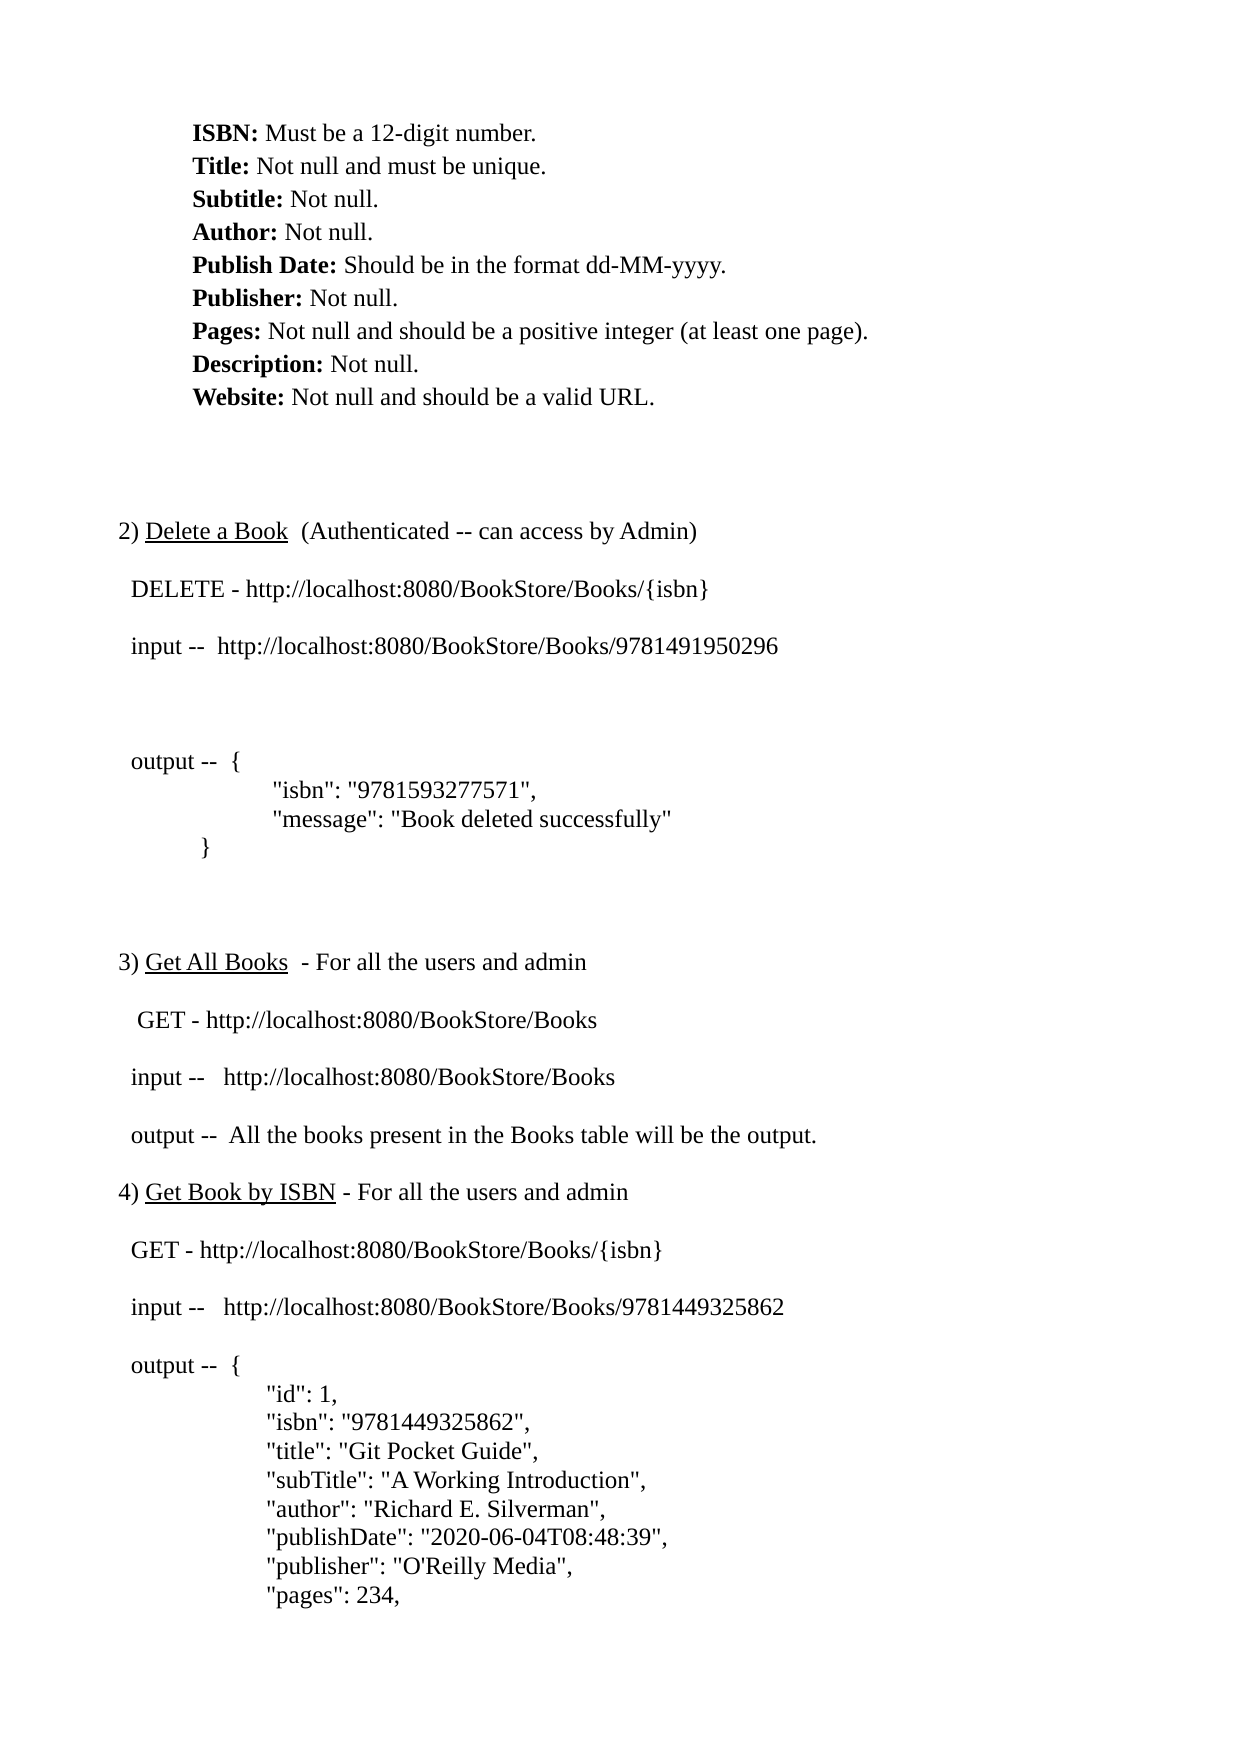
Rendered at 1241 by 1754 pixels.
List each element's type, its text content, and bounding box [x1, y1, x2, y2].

text "id": 1, [118, 1379, 1122, 1407]
text DELETE - http://localhost:8080/BookStore/Books/{isbn} [118, 574, 1122, 602]
text input -- http://localhost:8080/BookStore/Books/9781491950296 [118, 631, 1122, 660]
text 3) Get All Books - For all the users and admin [118, 947, 1122, 976]
text 4) Get Book by ISBN - For all the users and admin [118, 1177, 1122, 1206]
text output -- { [118, 1350, 1122, 1379]
text "subTitle": "A Working Introduction", [118, 1465, 1122, 1494]
list Pages: Not null and should be a positive integer (at least one page). [162, 316, 1122, 345]
list Website: Not null and should be a valid URL. [162, 382, 1122, 411]
list Subtitle: Not null. [162, 184, 1122, 213]
text "isbn": "9781449325862", [118, 1407, 1122, 1436]
list Description: Not null. [162, 349, 1122, 378]
text GET - http://localhost:8080/BookStore/Books/{isbn} [118, 1235, 1122, 1264]
text "pages": 234, [118, 1580, 1122, 1609]
text output -- All the books present in the Books table will be the output. [118, 1120, 1122, 1149]
text GET - http://localhost:8080/BookStore/Books [118, 1005, 1122, 1034]
text input -- http://localhost:8080/BookStore/Books [118, 1062, 1122, 1091]
text "title": "Git Pocket Guide", [118, 1436, 1122, 1465]
list Author: Not null. [162, 217, 1122, 246]
text "message": "Book deleted successfully" [118, 804, 1122, 832]
text "publisher": "O'Reilly Media", [118, 1551, 1122, 1580]
list Publish Date: Should be in the format dd-MM-yyyy. [162, 250, 1122, 279]
list Title: Not null and must be unique. [162, 151, 1122, 180]
list ISBN: Must be a 12-digit number. [162, 118, 1122, 147]
text "publishDate": "2020-06-04T08:48:39", [118, 1522, 1122, 1551]
text "isbn": "9781593277571", [118, 775, 1122, 804]
text input -- http://localhost:8080/BookStore/Books/9781449325862 [118, 1292, 1122, 1321]
text 2) Delete a Book (Authenticated -- can access by Admin) [118, 516, 1122, 545]
text output -- { [118, 746, 1122, 775]
list Publisher: Not null. [162, 283, 1122, 312]
text "author": "Richard E. Silverman", [118, 1494, 1122, 1522]
text } [118, 832, 1122, 861]
